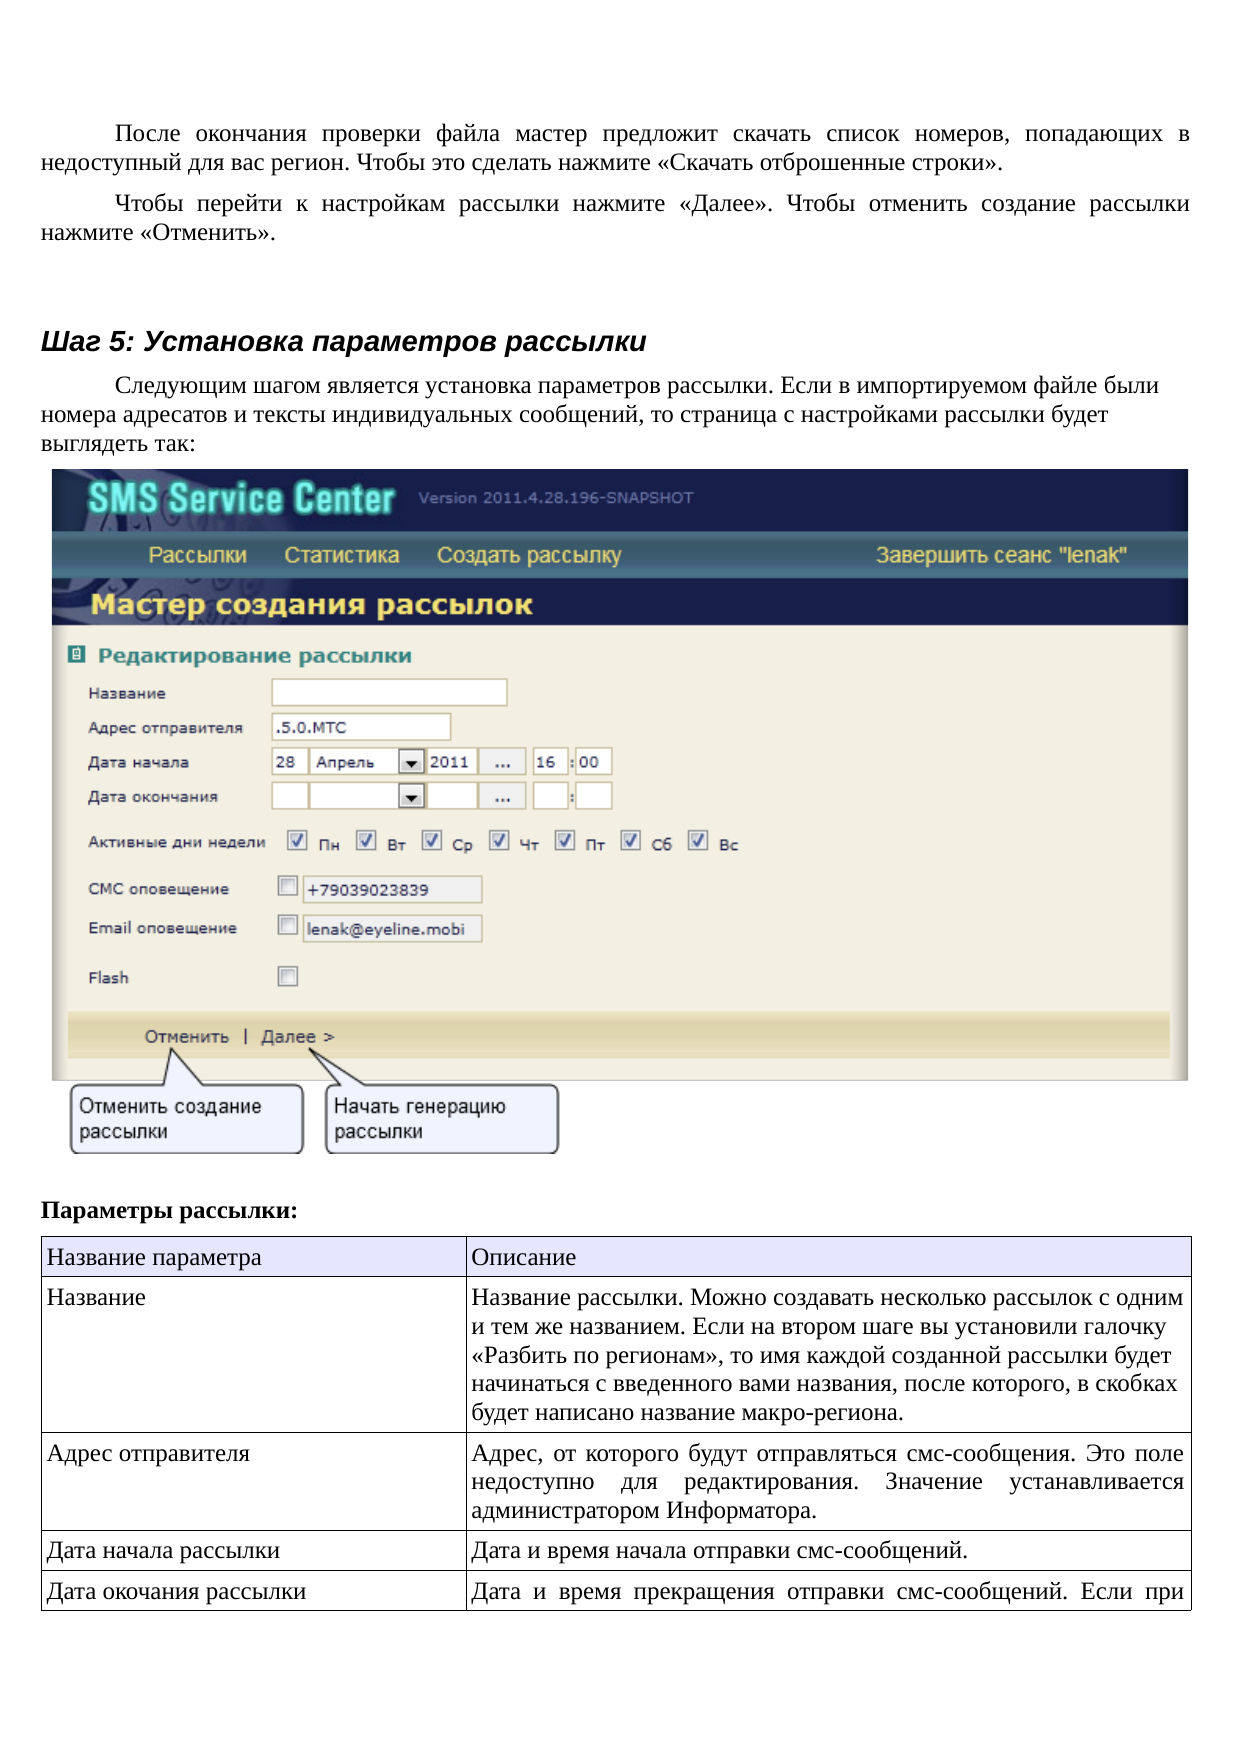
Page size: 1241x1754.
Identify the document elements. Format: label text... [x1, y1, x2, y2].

table_cell Дата и время начала отправки смс-сообщений. [467, 1531, 1191, 1570]
table_cell Название рассылки. Можно создавать несколько рассылок с одним и тем же названием. Если на втором шаге вы установили галочку «Разбить по регионам», то имя каждой созданной рассылки будет начинаться с введенного вами названия, после которого, в скобках будет написано название макро-региона. [467, 1277, 1191, 1432]
subtitle Шаг 5: Установка параметров рассылки [41, 324, 1191, 358]
text Чтобы перейти к настройкам рассылки нажмите «Далее». Чтобы отменить создание рассылки нажмите «Отменить». [41, 188, 1191, 246]
table_cell Дата начала рассылки [42, 1531, 466, 1570]
picture [51, 469, 1189, 1154]
text После окончания проверки файла мастер предложит скачать список номеров, попадающих в недоступный для вас регион. Чтобы это сделать нажмите «Скачать отброшенные строки». [41, 118, 1191, 176]
table_cell Адрес, от которого будут отправляться смс-сообщения. Это поле недоступно для редактирования. Значение устанавливается администратором Информатора. [467, 1433, 1191, 1529]
text Параметры рассылки: [41, 1195, 1191, 1224]
table_header Описание [467, 1237, 1191, 1276]
table_header Название параметра [42, 1237, 466, 1276]
table_cell Адрес отправителя [42, 1433, 466, 1529]
table_cell Дата окочания рассылки [42, 1571, 466, 1610]
table_cell Дата и время прекращения отправки смс-сообщений. Если при [467, 1571, 1191, 1610]
text Следующим шагом является установка параметров рассылки. Если в импортируемом файле были номера адресатов и тексты индивидуальных сообщений, то страница с настройками рассылки будет выглядеть так: [41, 370, 1191, 457]
table_cell Название [42, 1277, 466, 1432]
